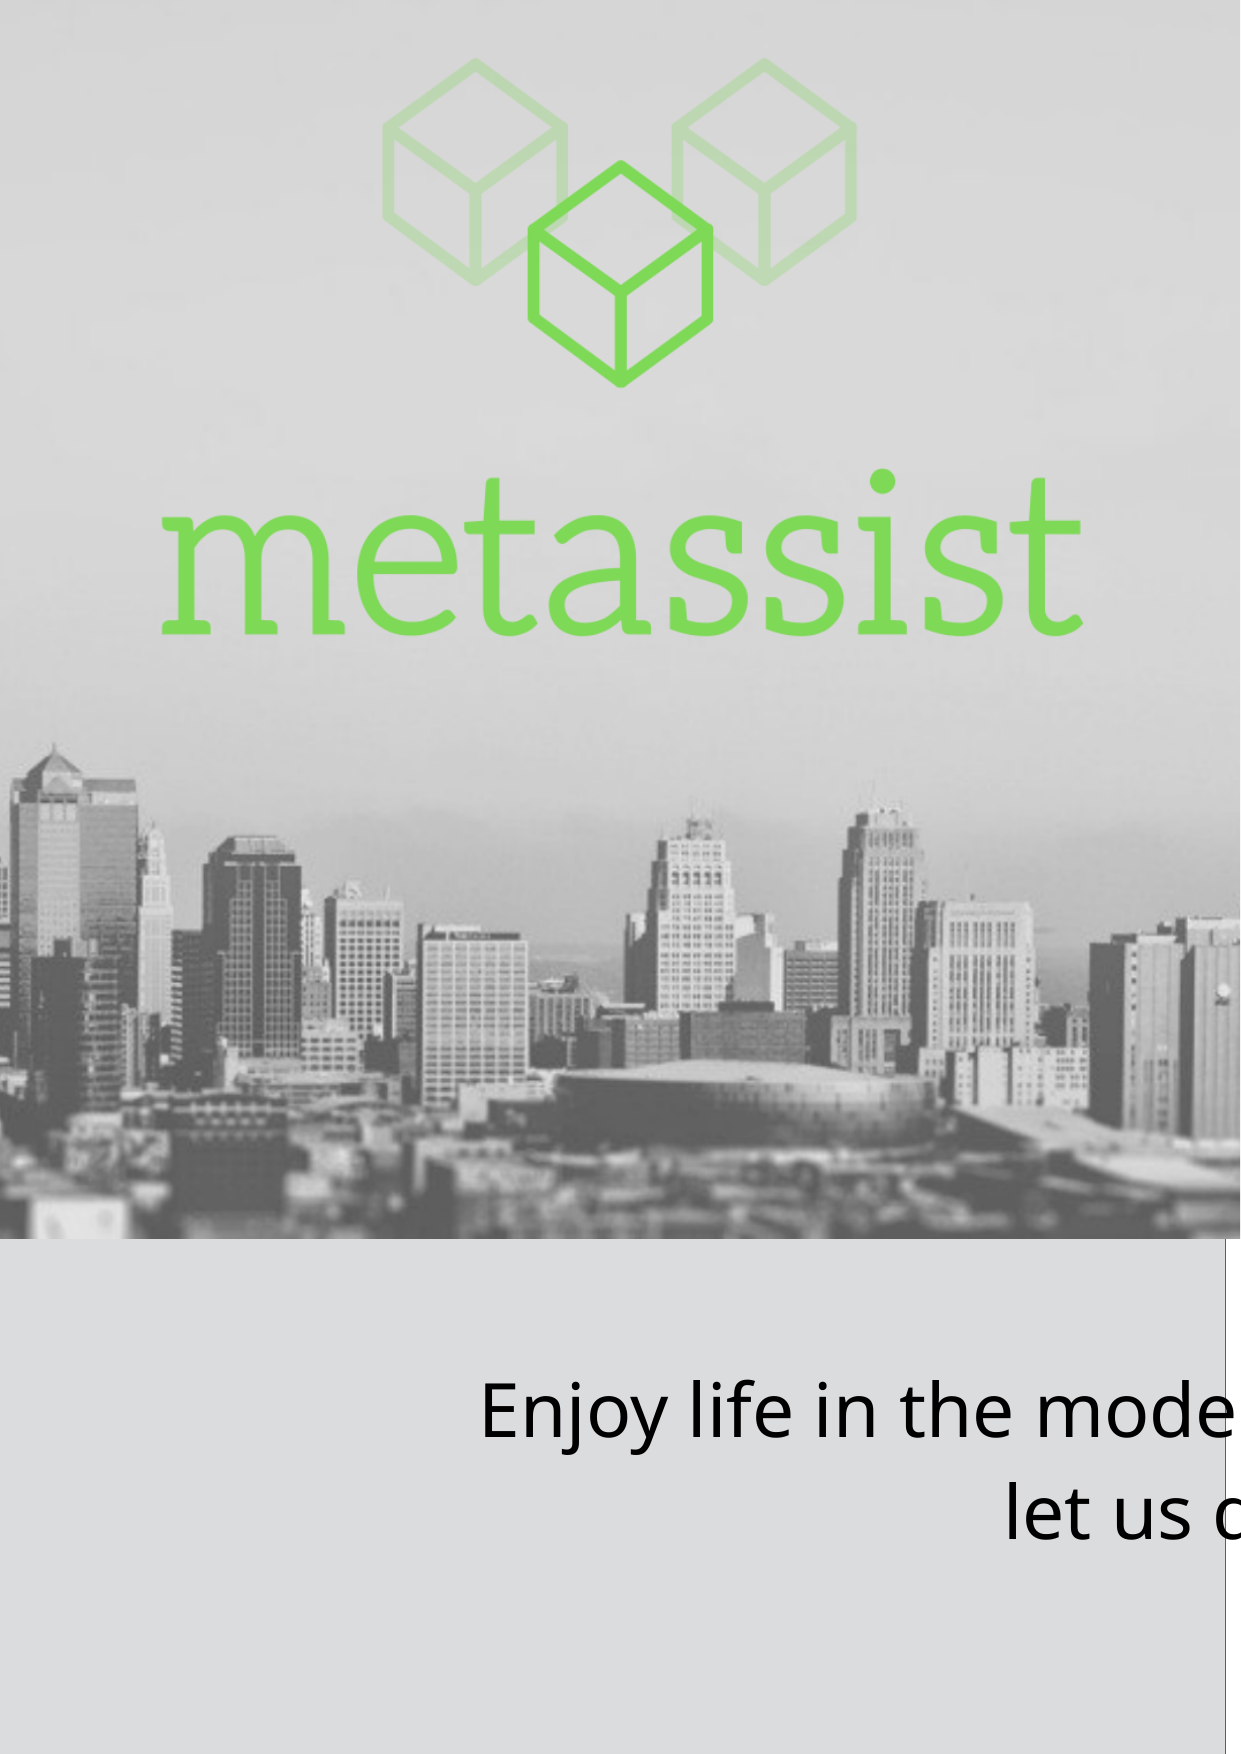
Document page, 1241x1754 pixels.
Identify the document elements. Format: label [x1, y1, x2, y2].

picture [0, 0, 1241, 1239]
